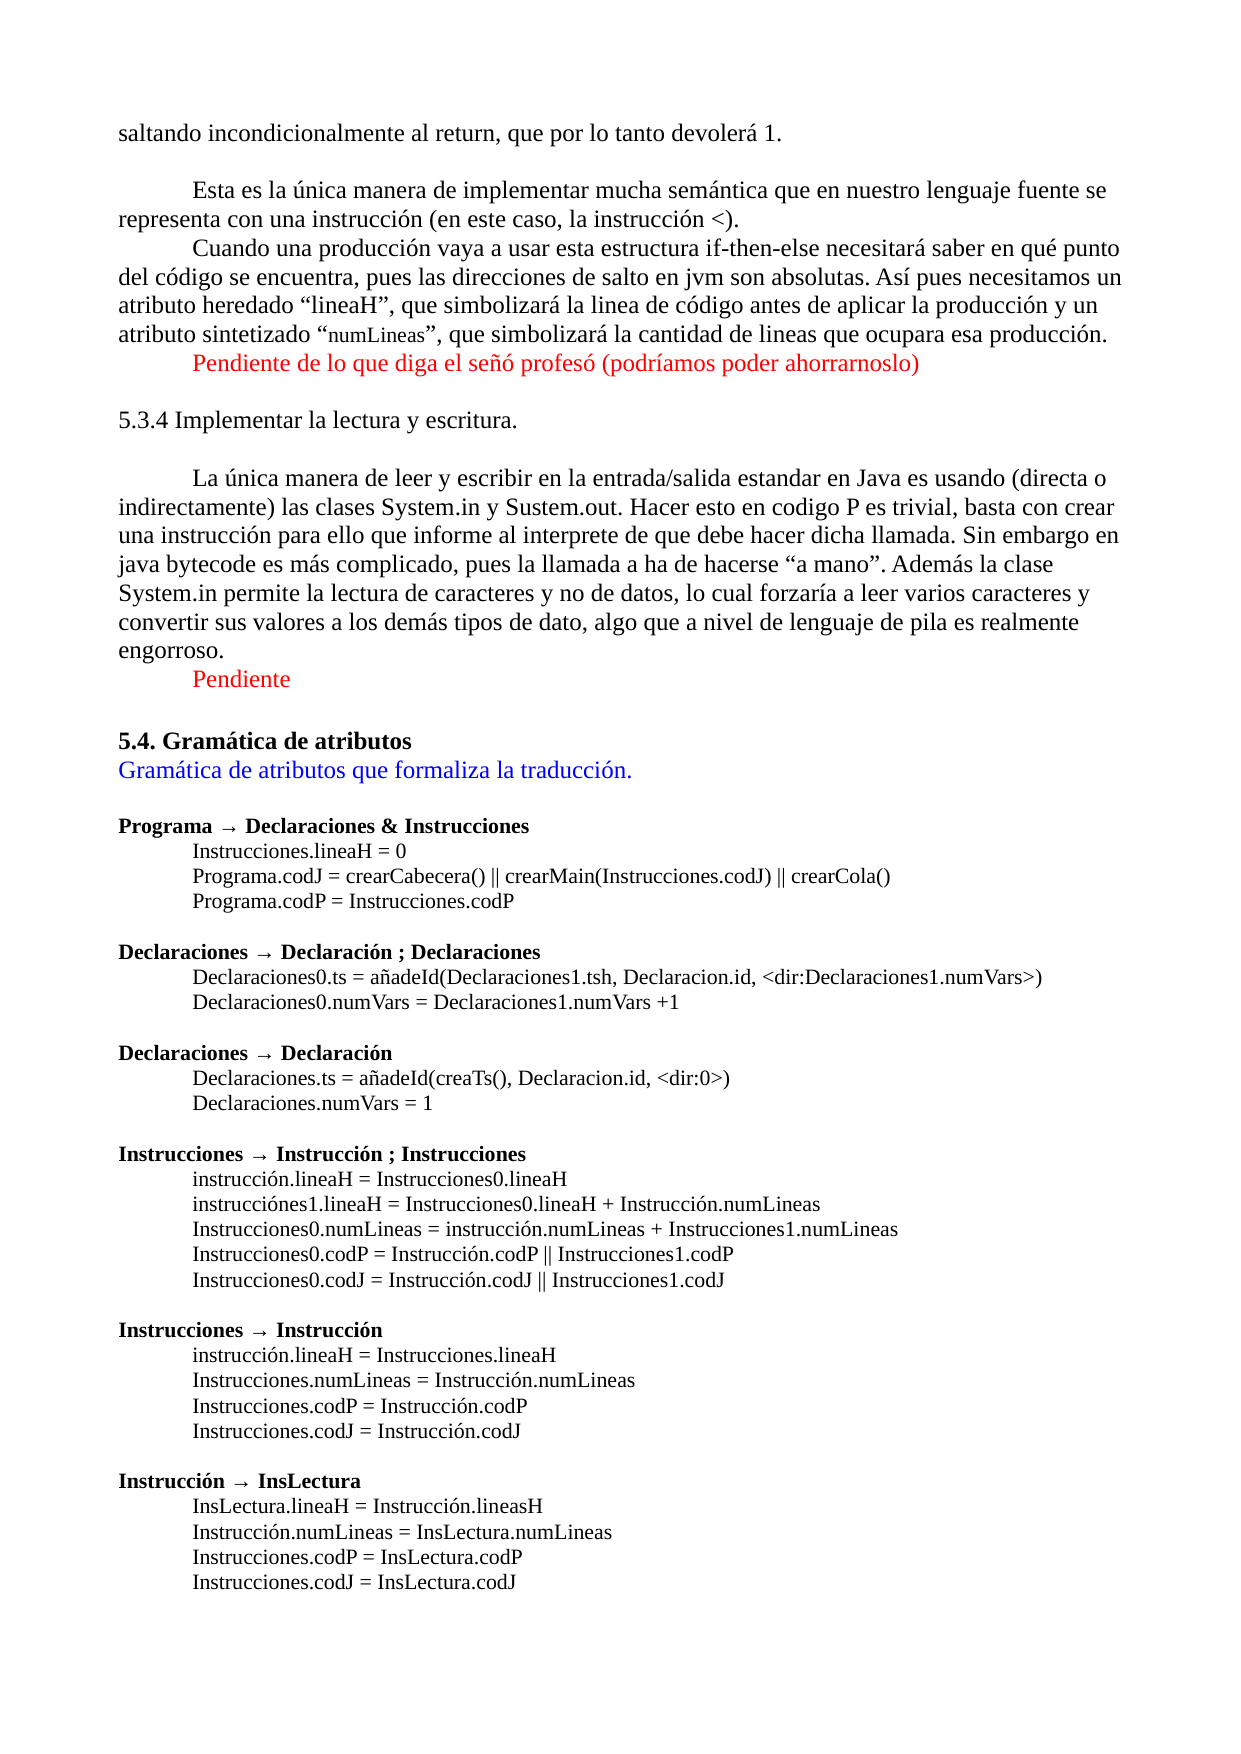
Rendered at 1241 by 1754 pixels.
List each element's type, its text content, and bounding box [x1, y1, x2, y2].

text instrucciónes1.lineaH = Instrucciones0.lineaH + Instrucción.numLineas [118, 1191, 1122, 1216]
text Instrucciones0.codP = Instrucción.codP || Instrucciones1.codP [118, 1241, 1122, 1267]
text instrucción.lineaH = Instrucciones.lineaH [118, 1342, 1122, 1367]
text 5.4. Gramática de atributos [118, 722, 1122, 755]
text Programa.codP = Instrucciones.codP [118, 888, 1122, 914]
text Instrucciones → Instrucción [118, 1317, 1122, 1342]
text Instrucciones0.numLineas = instrucción.numLineas + Instrucciones1.numLineas [118, 1216, 1122, 1241]
text La única manera de leer y escribir en la entrada/salida estandar en Java es usando (directa o indirectamente) las clases System.in y Sustem.out. Hacer esto en codigo P es trivial, basta con crear una instrucción para ello que informe al interprete de que debe hacer dicha llamada. Sin embargo en java bytecode es más complicado, pues la llamada a ha de hacerse “a mano”. Además la clase System.in permite la lectura de caracteres y no de datos, lo cual forzaría a leer varios caracteres y convertir sus valores a los demás tipos de dato, algo que a nivel de lenguaje de pila es realmente engorroso. [118, 463, 1122, 664]
text Instrucción → InsLectura [118, 1468, 1122, 1493]
text Programa.codJ = crearCabecera() || crearMain(Instrucciones.codJ) || crearCola() [118, 863, 1122, 888]
text Esta es la única manera de implementar mucha semántica que en nuestro lenguaje fuente se representa con una instrucción (en este caso, la instrucción <). [118, 176, 1122, 233]
text Instrucciones.numLineas = Instrucción.numLineas [118, 1367, 1122, 1393]
text Declaraciones.ts = añadeId(creaTs(), Declaracion.id, <dir:0>) [118, 1065, 1122, 1090]
text Pendiente de lo que diga el señó profesó (podríamos poder ahorrarnoslo) [118, 348, 1122, 377]
text Instrucciones.codJ = InsLectura.codJ [118, 1569, 1122, 1594]
text 5.3.4 Implementar la lectura y escritura. [118, 406, 1122, 434]
text Cuando una producción vaya a usar esta estructura if-then-else necesitará saber en qué punto del código se encuentra, pues las direcciones de salto en jvm son absolutas. Así pues necesitamos un atributo heredado “lineaH”, que simbolizará la linea de código antes de aplicar la producción y un atributo sintetizado “numLineas”, que simbolizará la cantidad de lineas que ocupara esa producción. [118, 233, 1122, 348]
text Declaraciones0.numVars = Declaraciones1.numVars +1 [118, 989, 1122, 1014]
text Instrucciones.codJ = Instrucción.codJ [118, 1418, 1122, 1443]
text Declaraciones.numVars = 1 [118, 1090, 1122, 1115]
text Instrucción.numLineas = InsLectura.numLineas [118, 1519, 1122, 1544]
text saltando incondicionalmente al return, que por lo tanto devolerá 1. [118, 118, 1122, 147]
text Gramática de atributos que formaliza la traducción. [118, 755, 1122, 784]
text Pendiente [118, 664, 1122, 693]
text Instrucciones.codP = Instrucción.codP [118, 1393, 1122, 1418]
text Instrucciones0.codJ = Instrucción.codJ || Instrucciones1.codJ [118, 1267, 1122, 1292]
text Instrucciones.lineaH = 0 [118, 838, 1122, 863]
text instrucción.lineaH = Instrucciones0.lineaH [118, 1166, 1122, 1191]
text Instrucciones.codP = InsLectura.codP [118, 1544, 1122, 1569]
text InsLectura.lineaH = Instrucción.lineasH [118, 1493, 1122, 1519]
text Declaraciones → Declaración [118, 1040, 1122, 1065]
text Instrucciones → Instrucción ; Instrucciones [118, 1141, 1122, 1166]
text Declaraciones0.ts = añadeId(Declaraciones1.tsh, Declaracion.id, <dir:Declaraciones1.numVars>) [118, 964, 1122, 989]
text Programa → Declaraciones & Instrucciones [118, 813, 1122, 838]
text Declaraciones → Declaración ; Declaraciones [118, 939, 1122, 964]
